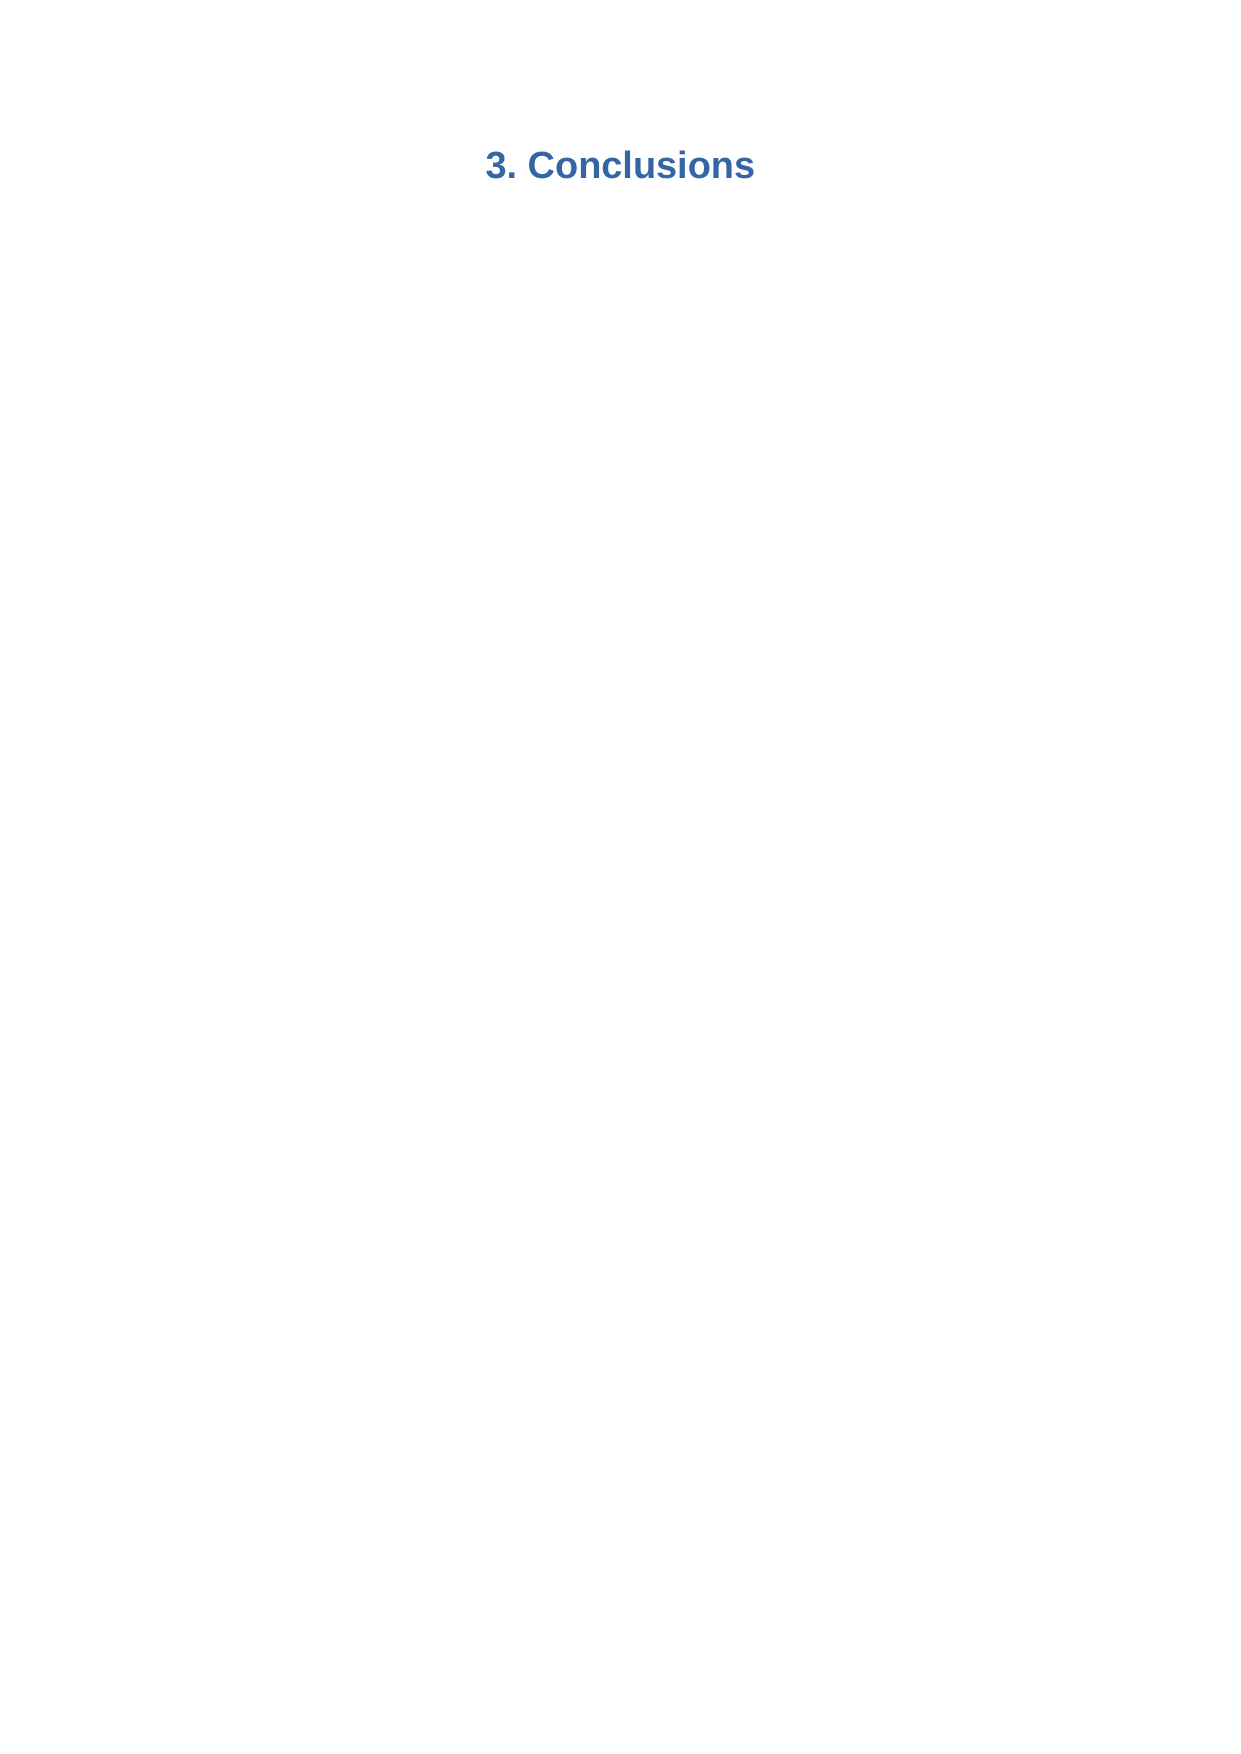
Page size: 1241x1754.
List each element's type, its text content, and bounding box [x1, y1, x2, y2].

subtitle 3. Conclusions [118, 143, 1122, 187]
